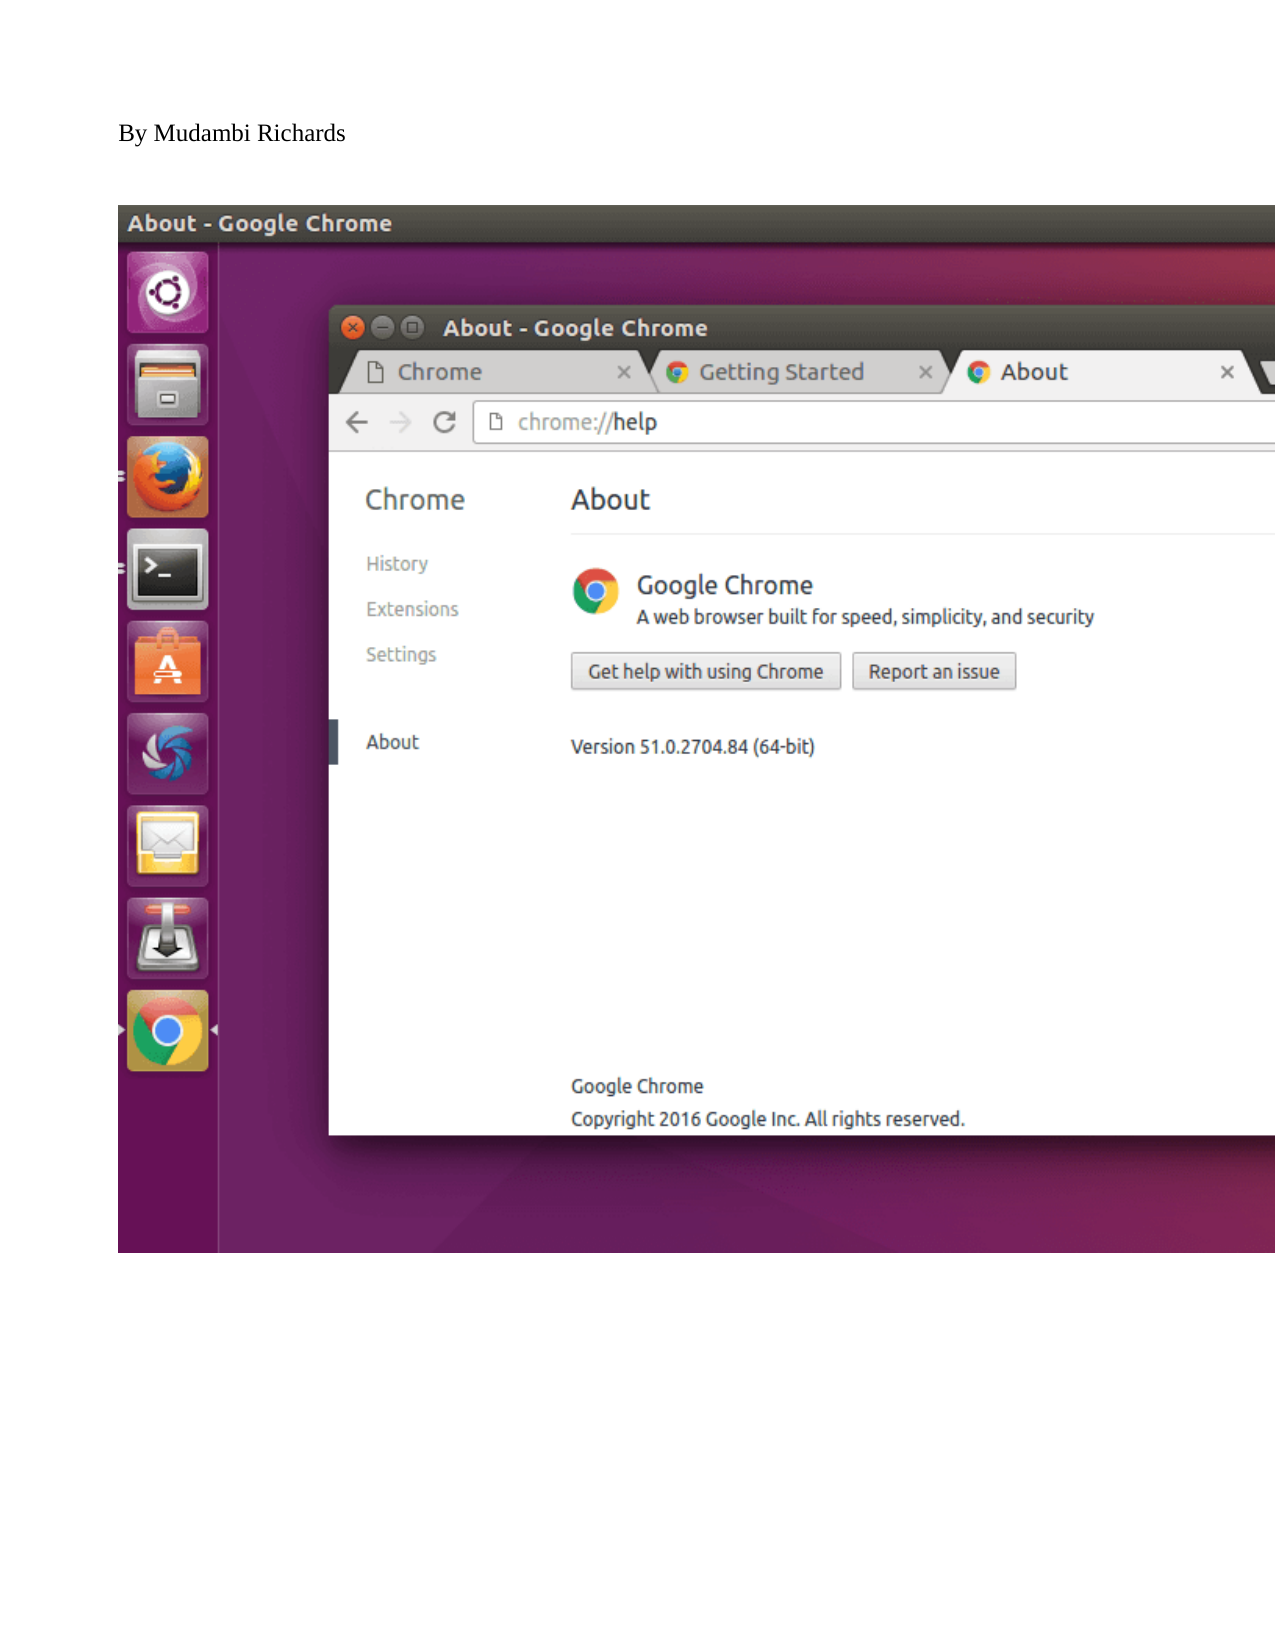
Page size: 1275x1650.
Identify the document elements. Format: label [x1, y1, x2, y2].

picture [118, 205, 1275, 1253]
